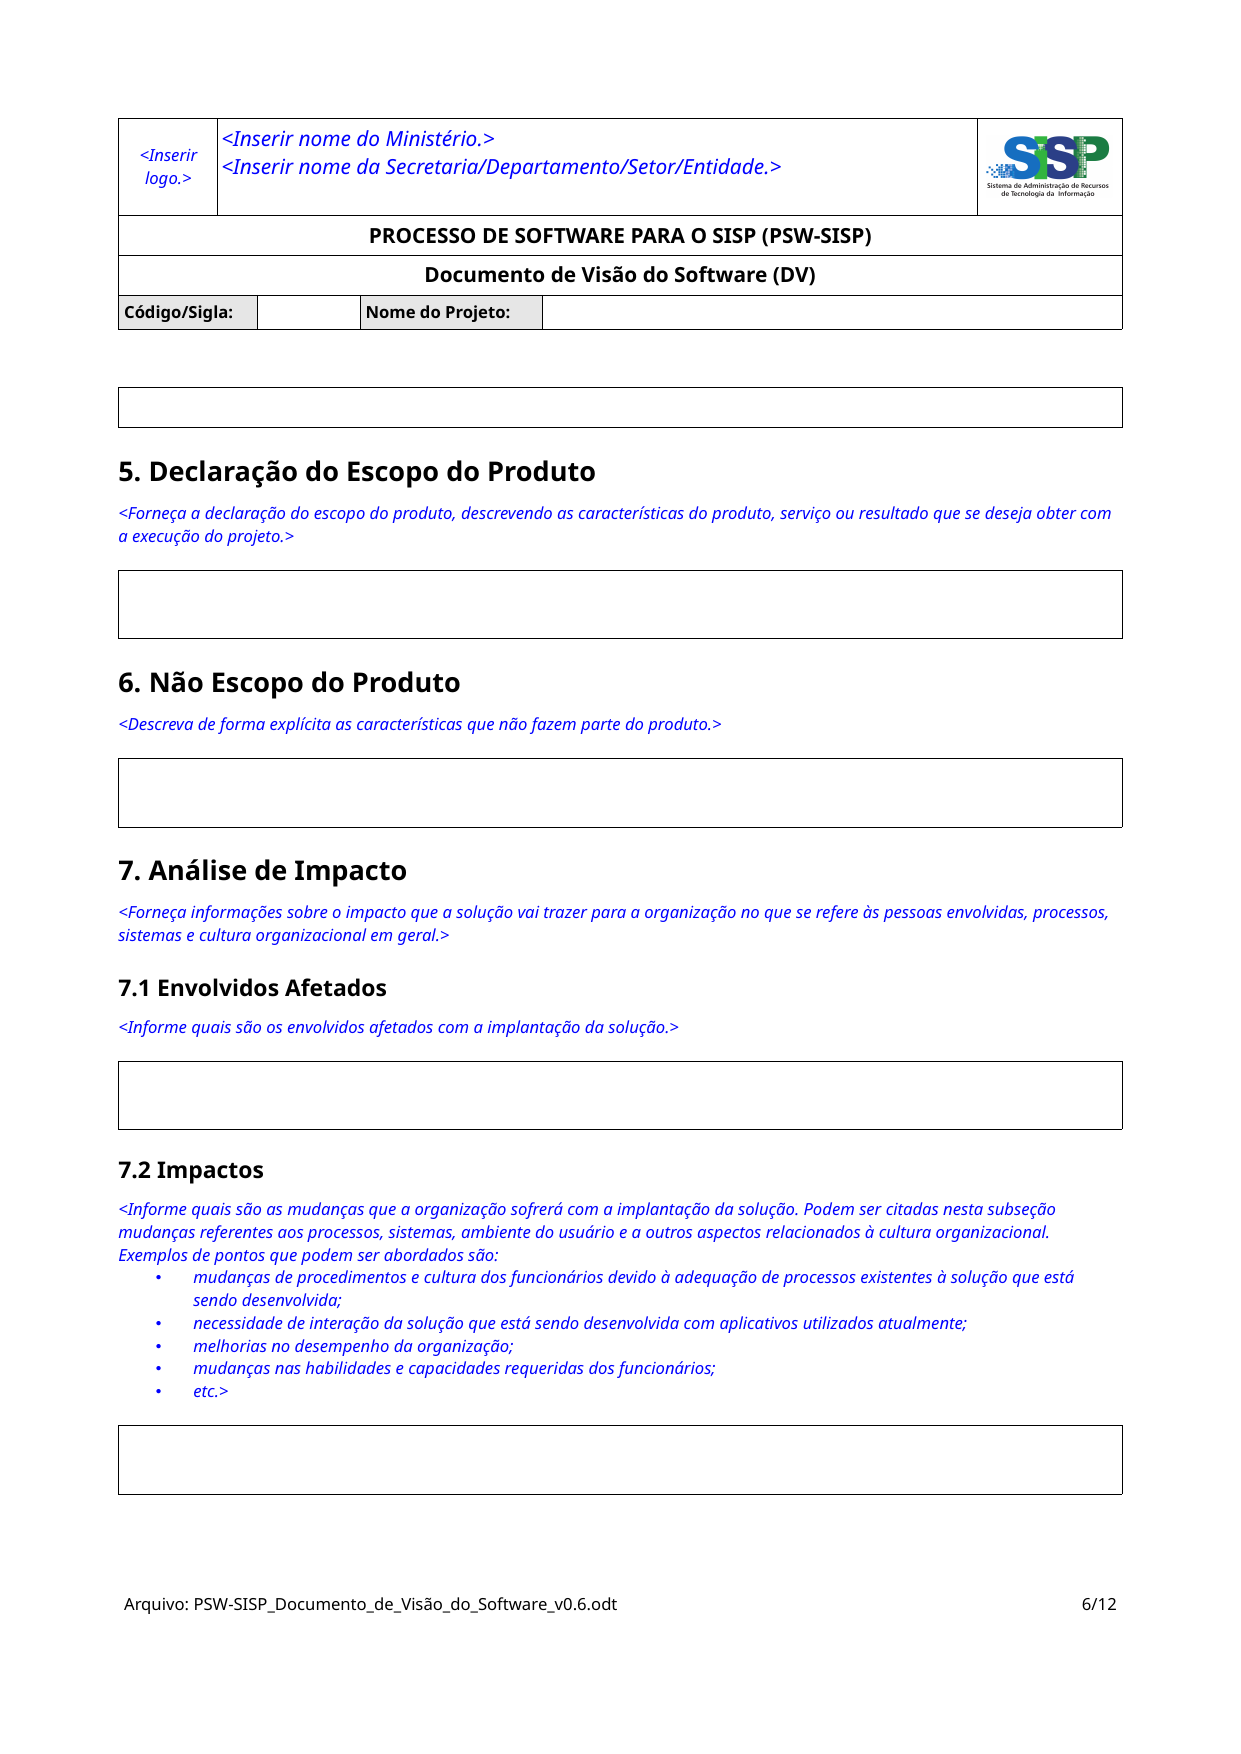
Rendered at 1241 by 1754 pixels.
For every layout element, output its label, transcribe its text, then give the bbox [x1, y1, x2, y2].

picture [986, 135, 1113, 198]
subtitle 6. Não Escopo do Produto [118, 663, 1122, 700]
list melhorias no desempenho da organização; [156, 1334, 1122, 1357]
subtitle 7.2 Impactos [118, 1154, 1122, 1186]
list necessidade de interação da solução que está sendo desenvolvida com aplicativos utilizados atualmente; [156, 1312, 1122, 1334]
text <Informe quais são as mudanças que a organização sofrerá com a implantação da solução. Podem ser citadas nesta subseção mudanças referentes aos processos, sistemas, ambiente do usuário e a outros aspectos relacionados à cultura organizacional. Exemplos de pontos que podem ser abordados são: [118, 1198, 1122, 1266]
subtitle 5. Declaração do Escopo do Produto [118, 452, 1122, 489]
table_header [119, 1426, 1122, 1493]
list mudanças de procedimentos e cultura dos funcionários devido à adequação de processos existentes à solução que está sendo desenvolvida; [156, 1266, 1122, 1312]
subtitle 7.1 Envolvidos Afetados [118, 972, 1122, 1003]
table_header [119, 1062, 1122, 1129]
text <Descreva de forma explícita as características que não fazem parte do produto.> [118, 713, 1122, 736]
table_header [119, 388, 1122, 427]
table_header [119, 759, 1122, 827]
list mudanças nas habilidades e capacidades requeridas dos funcionários; [156, 1357, 1122, 1380]
text <Informe quais são os envolvidos afetados com a implantação da solução.> [118, 1015, 1122, 1038]
text <Forneça informações sobre o impacto que a solução vai trazer para a organização no que se refere às pessoas envolvidas, processos, sistemas e cultura organizacional em geral.> [118, 901, 1122, 947]
list etc.> [156, 1380, 1122, 1402]
table_header [119, 571, 1122, 638]
text <Forneça a declaração do escopo do produto, descrevendo as características do produto, serviço ou resultado que se deseja obter com a execução do projeto.> [118, 502, 1122, 547]
subtitle 7. Análise de Impacto [118, 852, 1122, 889]
